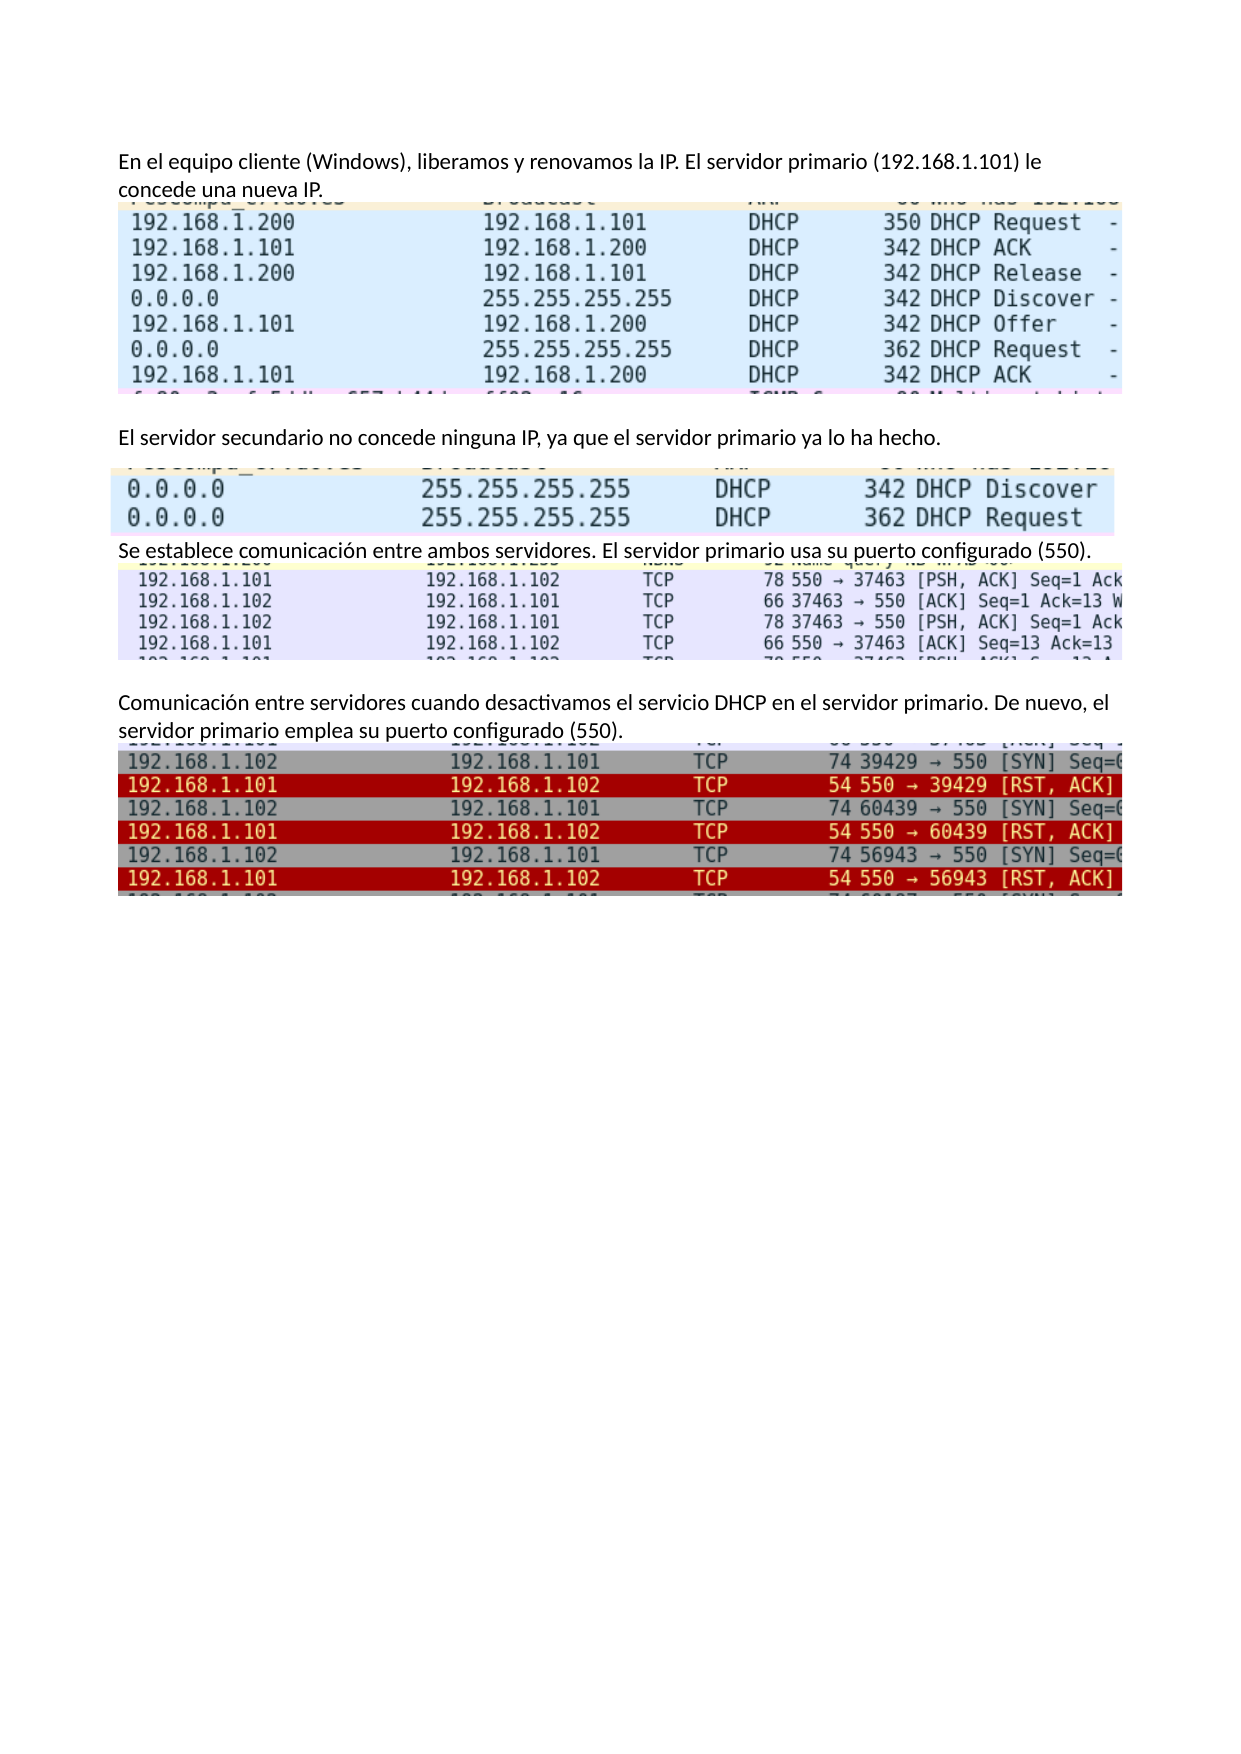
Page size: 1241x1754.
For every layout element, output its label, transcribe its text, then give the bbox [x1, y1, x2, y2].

text Se establece comunicación entre ambos servidores. El servidor primario usa su puerto configurado (550). [118, 479, 1122, 563]
text El servidor secundario no concede ninguna IP, ya que el servidor primario ya lo ha hecho. [118, 423, 1122, 451]
text Comunicación entre servidores cuando desactivamos el servicio DHCP en el servidor primario. De nuevo, el servidor primario emplea su puerto configurado (550). [118, 688, 1122, 743]
text En el equipo cliente (Windows), liberamos y renovamos la IP. El servidor primario (192.168.1.101) le concede una nueva IP. [118, 147, 1122, 202]
